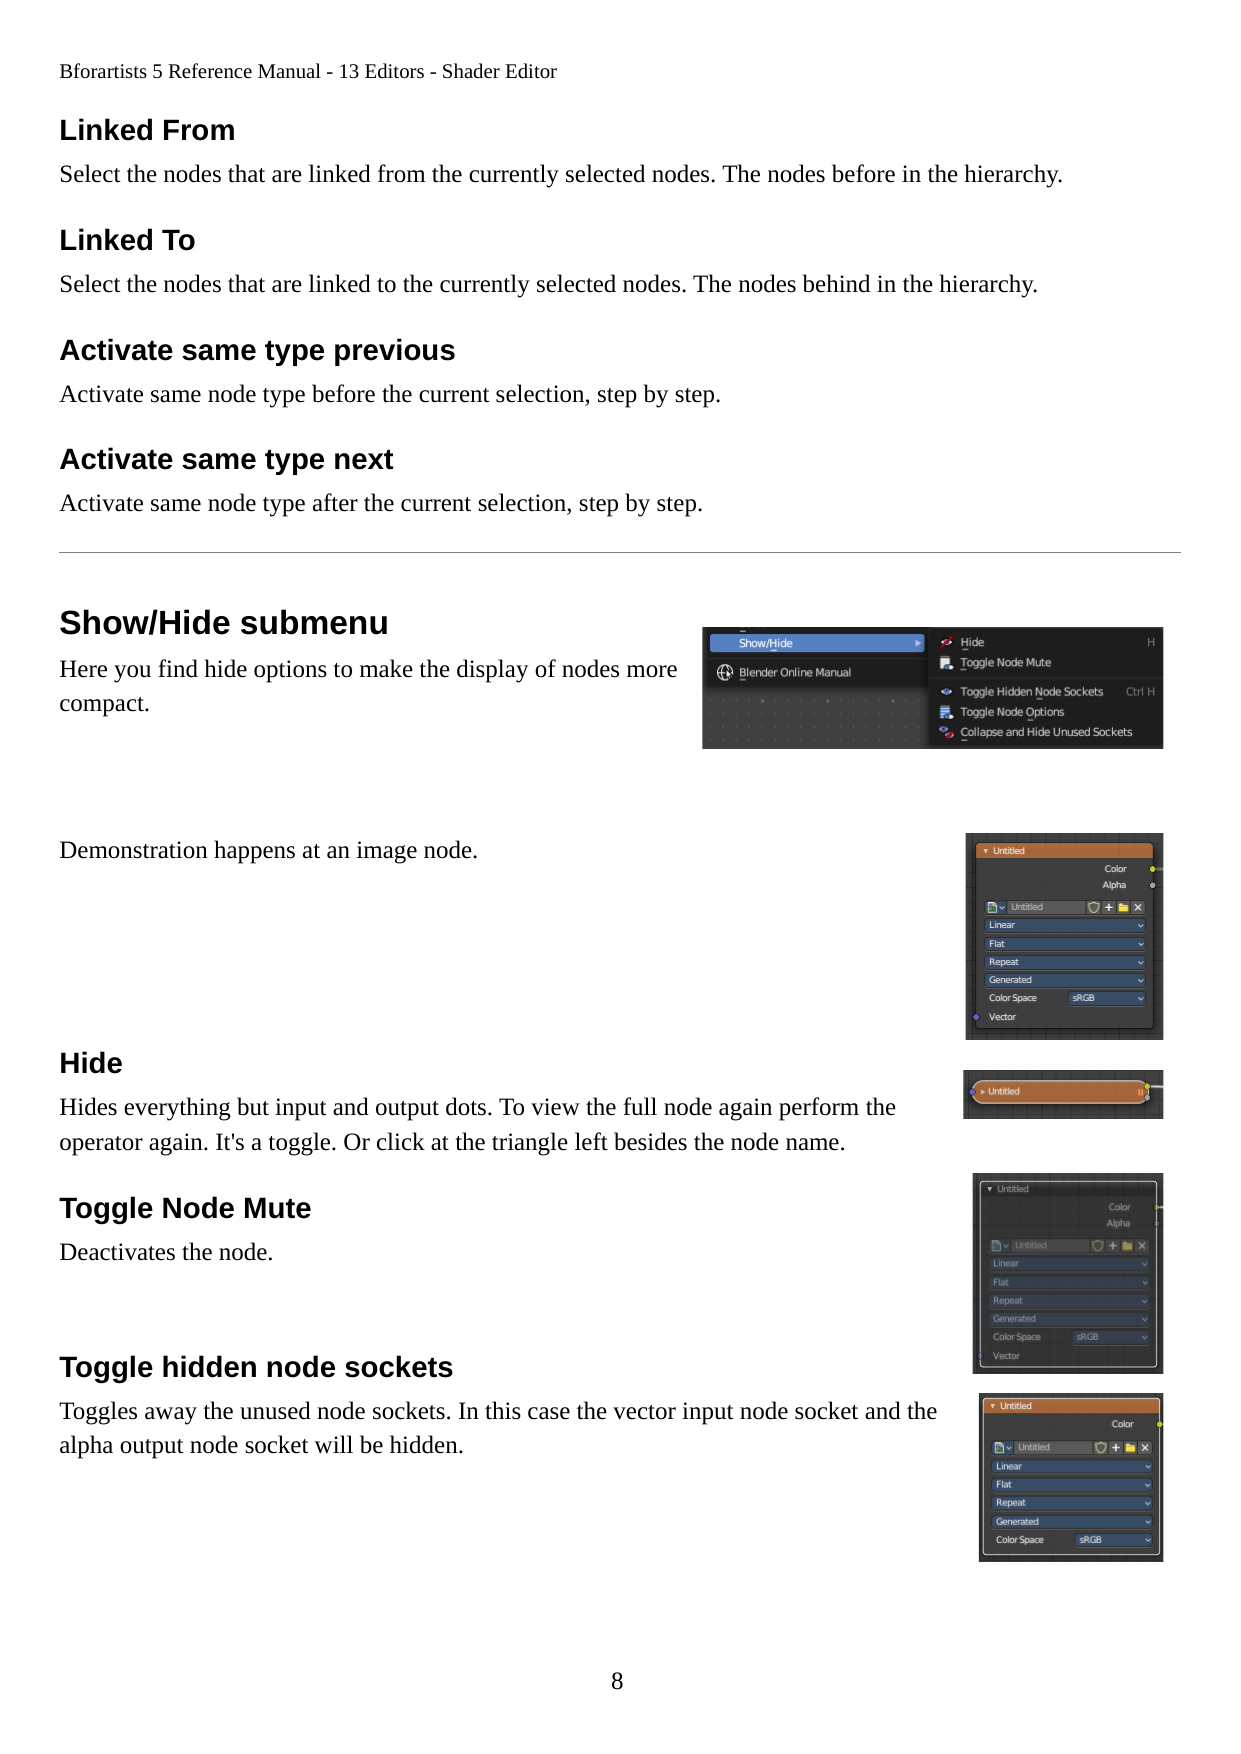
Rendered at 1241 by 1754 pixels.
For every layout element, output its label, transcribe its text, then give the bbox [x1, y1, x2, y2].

subtitle Hide [59, 1046, 1181, 1080]
subtitle Toggle hidden node sockets [59, 1349, 1181, 1383]
subtitle Linked From [59, 113, 1181, 146]
subtitle Linked To [59, 222, 1181, 256]
text Activate same node type after the current selection, step by step. [59, 488, 1181, 517]
subtitle Activate same type next [59, 442, 1181, 476]
subtitle [1164, 1191, 1181, 1224]
text [1164, 1237, 1181, 1266]
text Demonstration happens at an image node. [59, 835, 965, 864]
picture [963, 1070, 1164, 1119]
picture [702, 627, 1164, 749]
picture [965, 833, 1164, 1040]
text Toggles away the unused node sockets. In this case the vector input node socket and the alpha output node socket will be hidden. [59, 1396, 978, 1459]
text Here you find hide options to make the display of nodes more compact. [59, 654, 702, 717]
text Activate same node type before the current selection, step by step. [59, 379, 1181, 407]
text Select the nodes that are linked to the currently selected nodes. The nodes behind in the hierarchy. [59, 269, 1181, 297]
subtitle Activate same type previous [59, 332, 1181, 366]
subtitle Toggle Node Mute [59, 1191, 972, 1224]
text Hides everything but input and output dots. To view the full node again perform the operator again. It's a toggle. Or click at the triangle left besides the node name. [59, 1092, 1181, 1156]
text Deactivates the node. [59, 1237, 972, 1266]
picture [972, 1173, 1164, 1374]
subtitle Show/Hide submenu [59, 603, 1181, 641]
picture [978, 1393, 1164, 1562]
text Select the nodes that are linked from the currently selected nodes. The nodes before in the hierarchy. [59, 159, 1181, 188]
